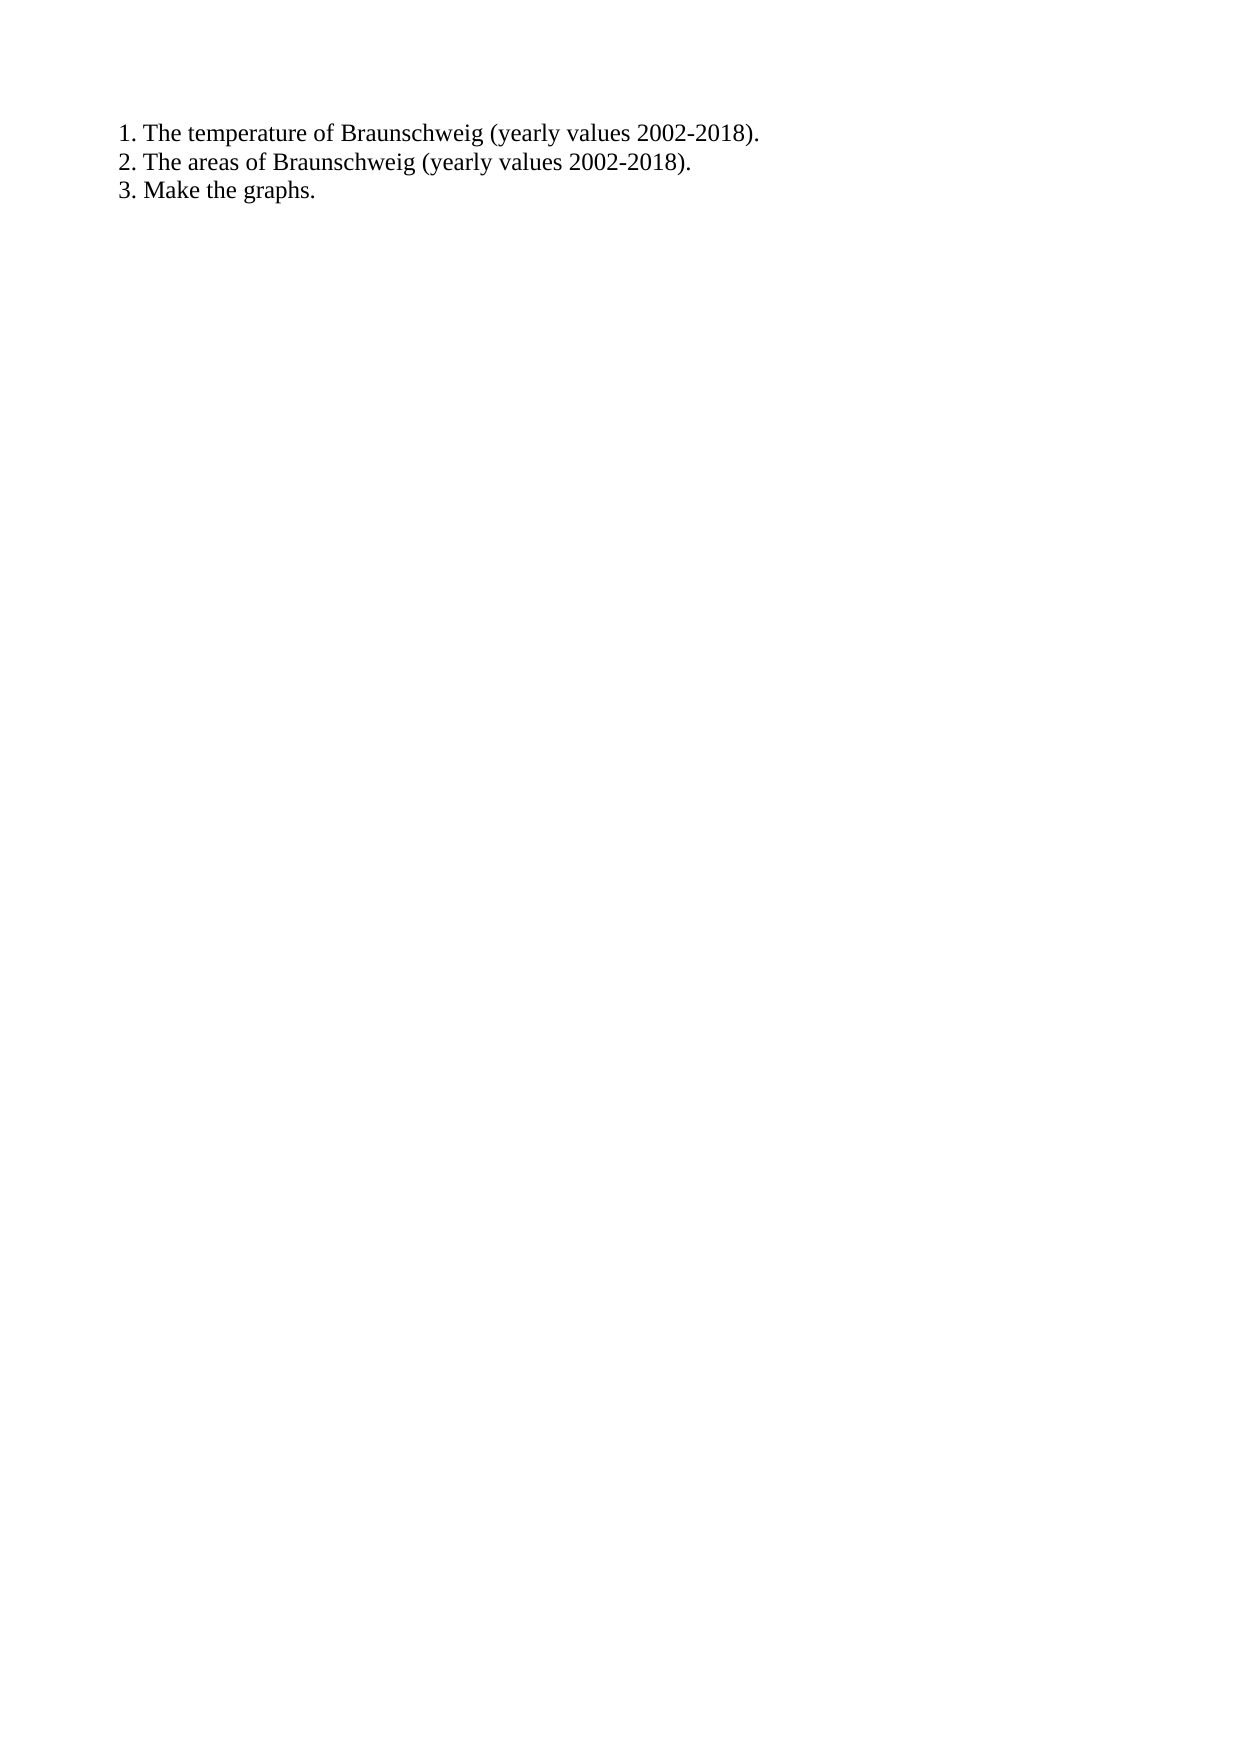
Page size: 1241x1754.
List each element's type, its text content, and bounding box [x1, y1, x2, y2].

text 2. The areas of Braunschweig (yearly values 2002-2018). [118, 147, 1122, 176]
text 3. Make the graphs. [118, 176, 1122, 204]
text 1. The temperature of Braunschweig (yearly values 2002-2018). [118, 118, 1122, 147]
